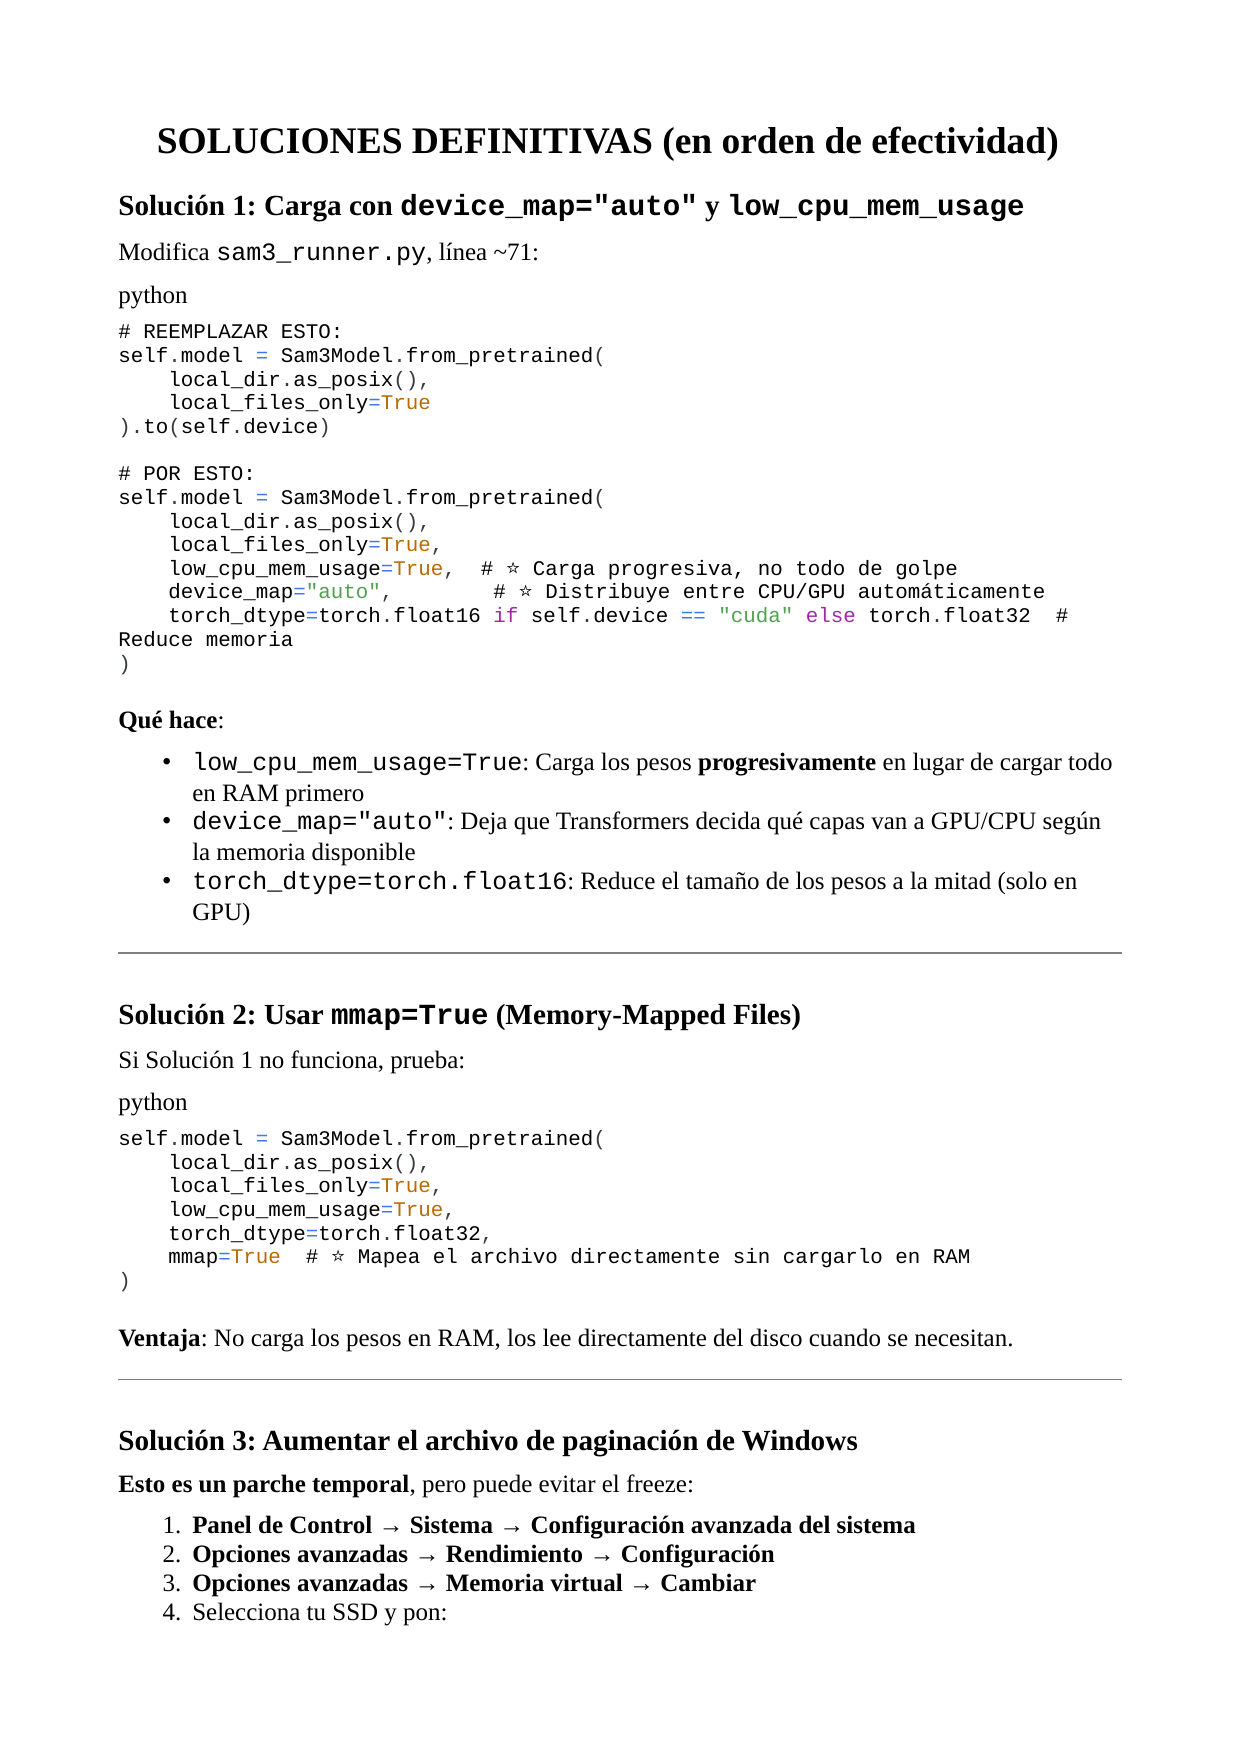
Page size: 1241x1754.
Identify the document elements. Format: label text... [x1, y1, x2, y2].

text local_files_only=True, [118, 534, 1122, 558]
text Esto es un parche temporal, pero puede evitar el freeze: [118, 1469, 1122, 1498]
subtitle Solución 3: Aumentar el archivo de paginación de Windows [118, 1423, 1122, 1457]
list Opciones avanzadas → Memoria virtual → Cambiar [162, 1568, 1122, 1597]
text local_dir.as_posix(), [118, 369, 1122, 392]
text low_cpu_mem_usage=True, # ⭐ Carga progresiva, no todo de golpe [118, 558, 1122, 582]
text low_cpu_mem_usage=True, [118, 1199, 1122, 1223]
text torch_dtype=torch.float16 if self.device == "cuda" else torch.float32 # Reduce memoria [118, 605, 1122, 652]
text self.model = Sam3Model.from_pretrained( [118, 1128, 1122, 1152]
subtitle ✅ SOLUCIONES DEFINITIVAS (en orden de efectividad) [118, 118, 1122, 161]
text local_dir.as_posix(), [118, 511, 1122, 534]
text # POR ESTO: [118, 463, 1122, 487]
text Modifica sam3_runner.py, línea ~71: [118, 237, 1122, 268]
text self.model = Sam3Model.from_pretrained( [118, 487, 1122, 511]
text # REEMPLAZAR ESTO: [118, 321, 1122, 345]
text local_files_only=True, [118, 1175, 1122, 1199]
text ) [118, 652, 1122, 676]
text python [118, 1087, 1122, 1116]
text local_dir.as_posix(), [118, 1152, 1122, 1175]
list low_cpu_mem_usage=True: Carga los pesos progresivamente en lugar de cargar todo en RAM primero [162, 747, 1122, 806]
list Opciones avanzadas → Rendimiento → Configuración [162, 1539, 1122, 1568]
list Panel de Control → Sistema → Configuración avanzada del sistema [162, 1510, 1122, 1539]
list device_map="auto": Deja que Transformers decida qué capas van a GPU/CPU según la memoria disponible [162, 806, 1122, 866]
text python [118, 280, 1122, 309]
text ) [118, 1270, 1122, 1293]
text mmap=True # ⭐ Mapea el archivo directamente sin cargarlo en RAM [118, 1246, 1122, 1270]
list torch_dtype=torch.float16: Reduce el tamaño de los pesos a la mitad (solo en GPU) [162, 866, 1122, 926]
subtitle Solución 2: Usar mmap=True (Memory-Mapped Files) [118, 997, 1122, 1033]
text local_files_only=True [118, 392, 1122, 416]
text ).to(self.device) [118, 416, 1122, 440]
text Ventaja: No carga los pesos en RAM, los lee directamente del disco cuando se necesitan. [118, 1323, 1122, 1352]
text torch_dtype=torch.float32, [118, 1223, 1122, 1246]
text Si Solución 1 no funciona, prueba: [118, 1046, 1122, 1074]
subtitle Solución 1: Carga con device_map="auto" y low_cpu_mem_usage [118, 188, 1122, 224]
text self.model = Sam3Model.from_pretrained( [118, 345, 1122, 369]
text Qué hace: [118, 706, 1122, 734]
list Selecciona tu SSD y pon: [162, 1597, 1122, 1625]
text device_map="auto", # ⭐ Distribuye entre CPU/GPU automáticamente [118, 582, 1122, 605]
